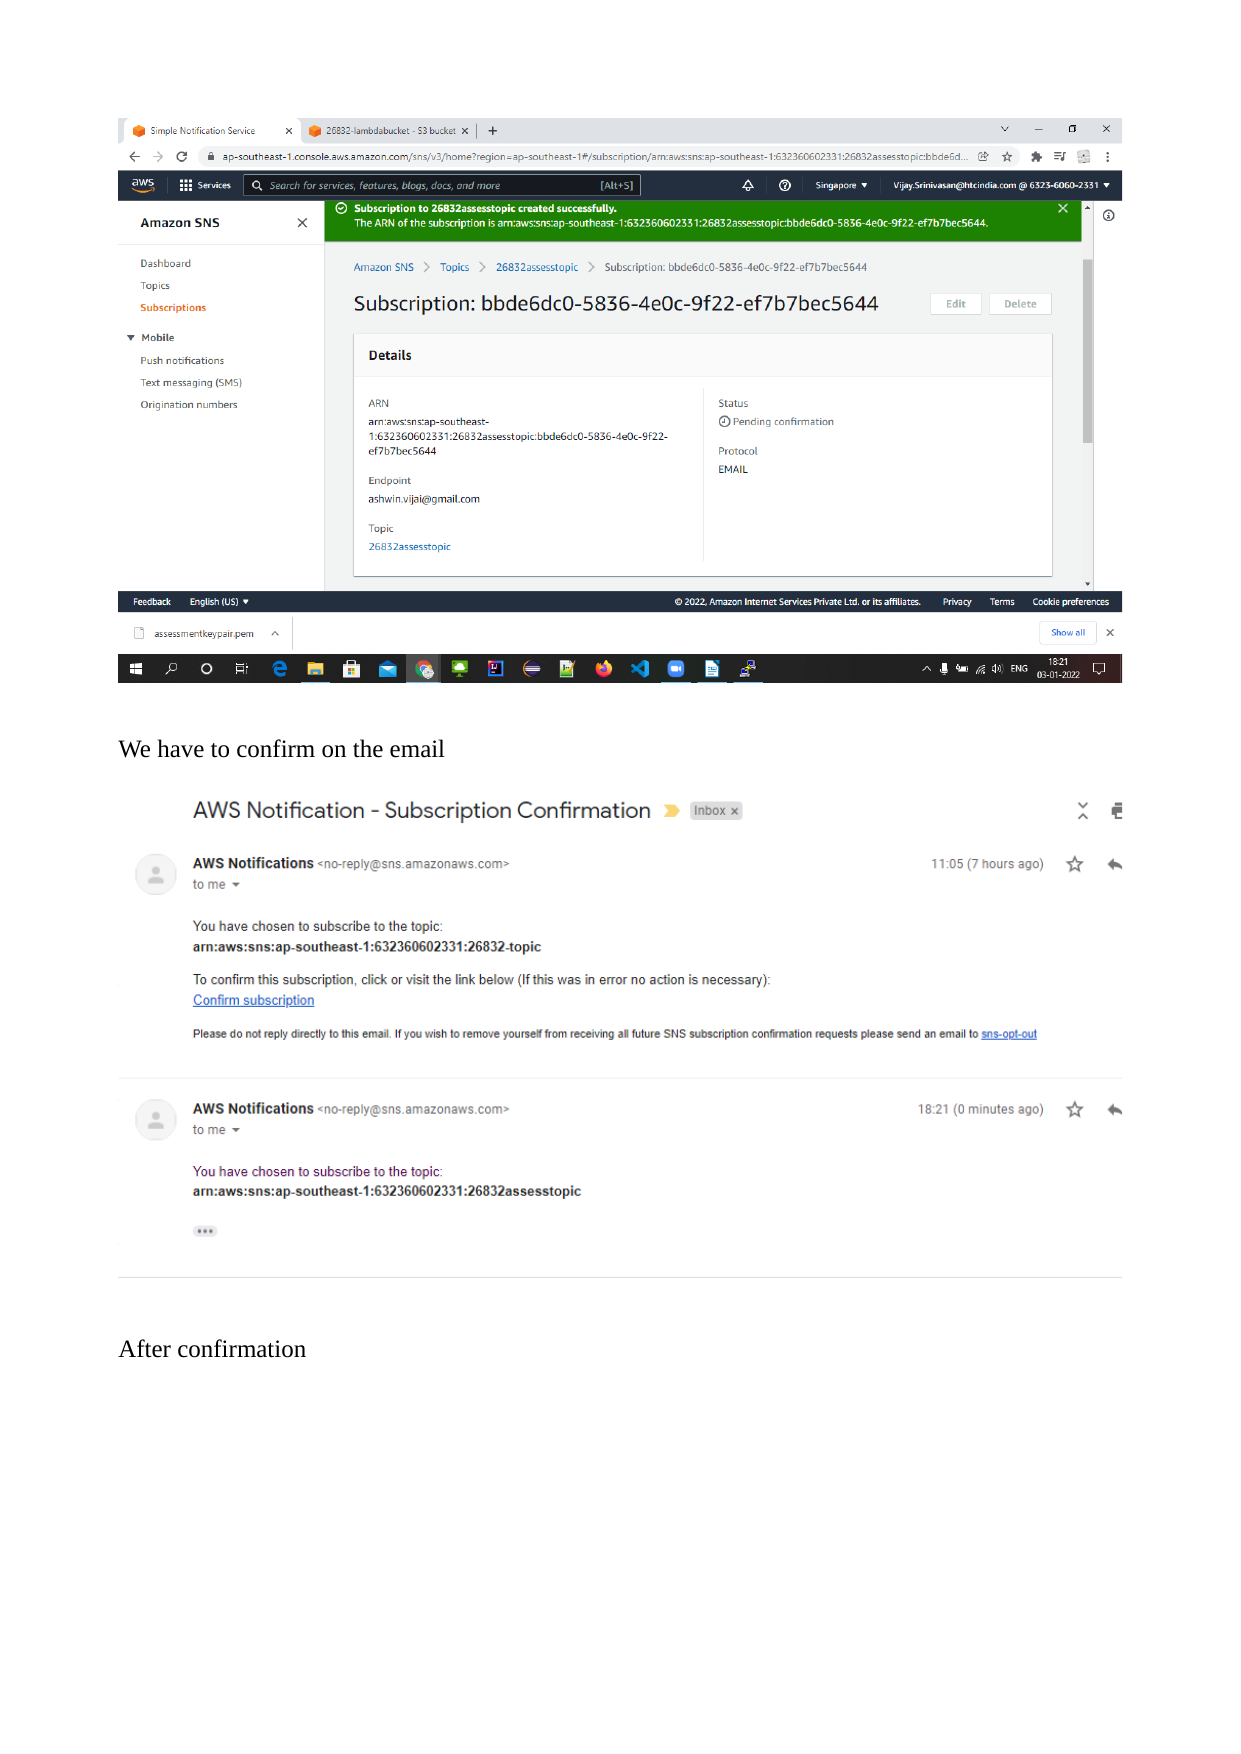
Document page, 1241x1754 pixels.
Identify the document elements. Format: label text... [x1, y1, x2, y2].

text After confirmation [118, 1334, 1122, 1362]
picture [118, 118, 1123, 683]
text We have to confirm on the email [118, 734, 1122, 763]
picture [118, 782, 1123, 1282]
